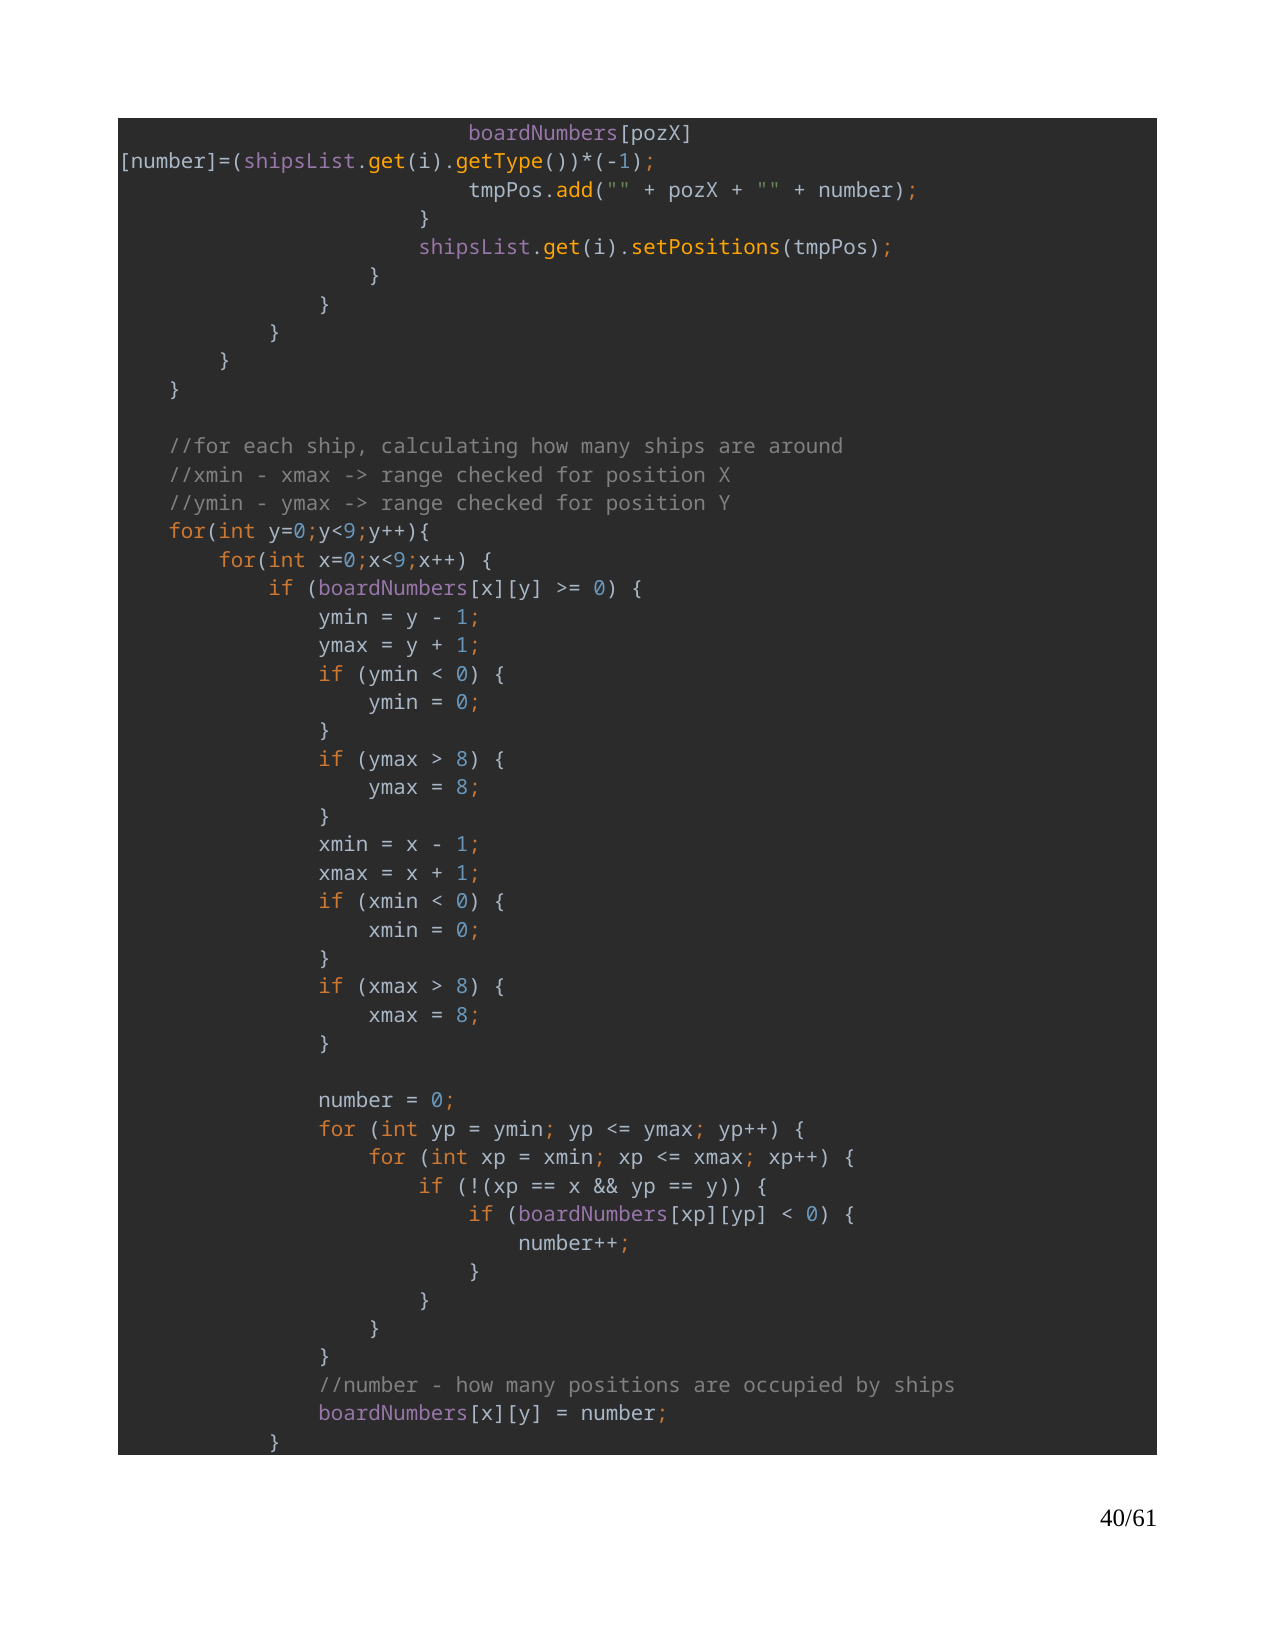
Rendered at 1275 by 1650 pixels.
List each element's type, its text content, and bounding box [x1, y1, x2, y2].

text boardNumbers[pozX][number]=(shipsList.get(i).getType())*(-1); tmpPos.add("" + pozX + "" + number); } shipsList.get(i).setPositions(tmpPos); } } } } } //for each ship, calculating how many ships are around //xmin - xmax -> range checked for position X //ymin - ymax -> range checked for position Y for(int y=0;y<9;y++){ for(int x=0;x<9;x++) { if (boardNumbers[x][y] >= 0) { ymin = y - 1; ymax = y + 1; if (ymin < 0) { ymin = 0; } if (ymax > 8) { ymax = 8; } xmin = x - 1; xmax = x + 1; if (xmin < 0) { xmin = 0; } if (xmax > 8) { xmax = 8; } number = 0; for (int yp = ymin; yp <= ymax; yp++) { for (int xp = xmin; xp <= xmax; xp++) { if (!(xp == x && yp == y)) { if (boardNumbers[xp][yp] < 0) { number++; } } } } //number - how many positions are occupied by ships boardNumbers[x][y] = number; } [118, 118, 1157, 1455]
